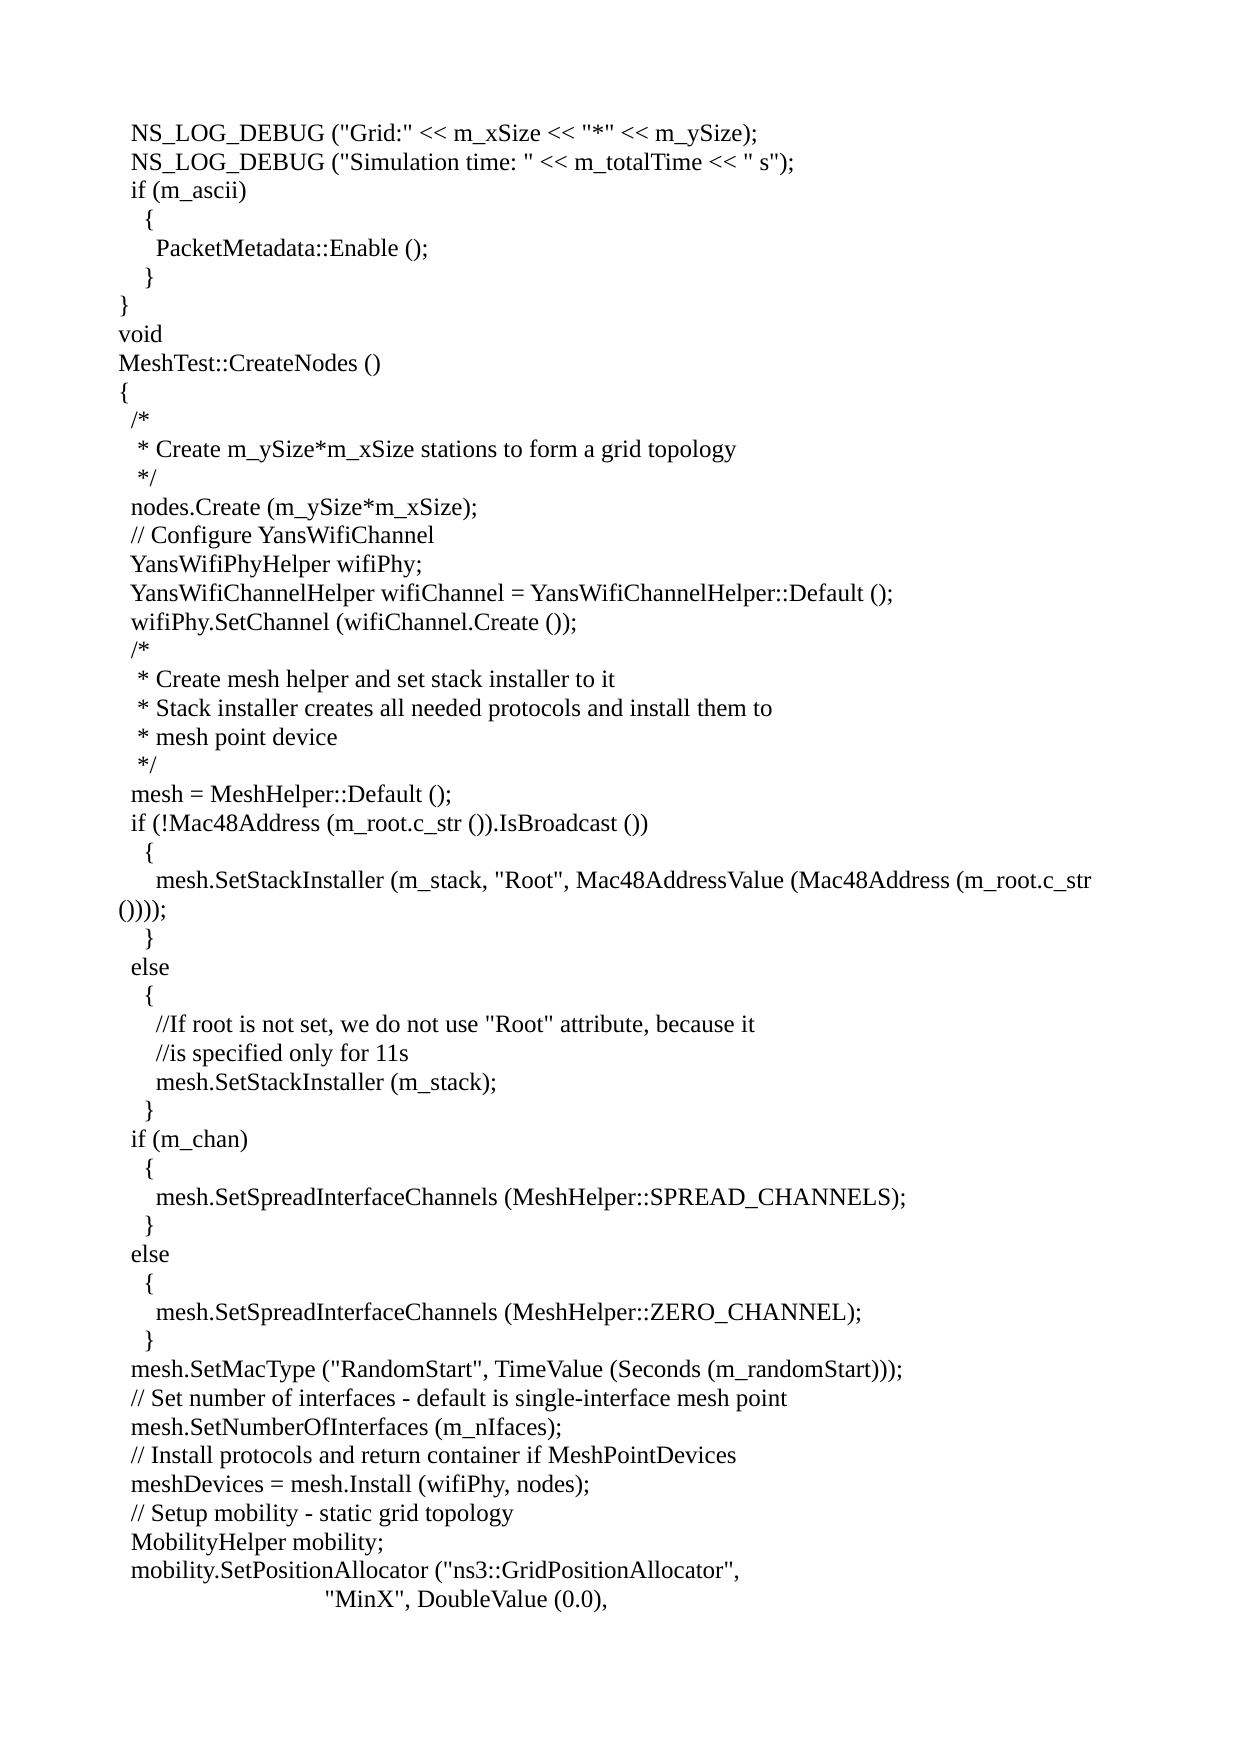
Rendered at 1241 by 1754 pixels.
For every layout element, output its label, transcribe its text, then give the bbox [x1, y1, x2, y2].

text mesh.SetStackInstaller (m_stack, "Root", Mac48AddressValue (Mac48Address (m_root.c_str ()))); [118, 866, 1122, 923]
text YansWifiPhyHelper wifiPhy; [118, 549, 1122, 578]
text "MinX", DoubleValue (0.0), [118, 1584, 1122, 1613]
text YansWifiChannelHelper wifiChannel = YansWifiChannelHelper::Default (); [118, 578, 1122, 607]
text { [118, 1268, 1122, 1297]
text * Stack installer creates all needed protocols and install them to [118, 693, 1122, 722]
text * mesh point device [118, 722, 1122, 751]
text { [118, 1153, 1122, 1182]
text NS_LOG_DEBUG ("Simulation time: " << m_totalTime << " s"); [118, 147, 1122, 176]
text } [118, 1326, 1122, 1354]
text } [118, 1211, 1122, 1239]
text //is specified only for 11s [118, 1038, 1122, 1067]
text //If root is not set, we do not use "Root" attribute, because it [118, 1009, 1122, 1038]
text // Setup mobility - static grid topology [118, 1498, 1122, 1527]
text PacketMetadata::Enable (); [118, 233, 1122, 262]
text mesh.SetSpreadInterfaceChannels (MeshHelper::SPREAD_CHANNELS); [118, 1182, 1122, 1211]
text // Configure YansWifiChannel [118, 521, 1122, 549]
text meshDevices = mesh.Install (wifiPhy, nodes); [118, 1469, 1122, 1498]
text nodes.Create (m_ySize*m_xSize); [118, 492, 1122, 521]
text * Create m_ySize*m_xSize stations to form a grid topology [118, 434, 1122, 463]
text { [118, 377, 1122, 406]
text mesh.SetNumberOfInterfaces (m_nIfaces); [118, 1412, 1122, 1441]
text else [118, 952, 1122, 981]
text } [118, 1096, 1122, 1124]
text if (m_chan) [118, 1124, 1122, 1153]
text // Set number of interfaces - default is single-interface mesh point [118, 1383, 1122, 1412]
text mobility.SetPositionAllocator ("ns3::GridPositionAllocator", [118, 1556, 1122, 1584]
text if (m_ascii) [118, 176, 1122, 204]
text { [118, 837, 1122, 866]
text MeshTest::CreateNodes () [118, 348, 1122, 377]
text mesh.SetSpreadInterfaceChannels (MeshHelper::ZERO_CHANNEL); [118, 1297, 1122, 1326]
text wifiPhy.SetChannel (wifiChannel.Create ()); [118, 607, 1122, 636]
text } [118, 291, 1122, 319]
text */ [118, 463, 1122, 492]
text MobilityHelper mobility; [118, 1527, 1122, 1556]
text { [118, 204, 1122, 233]
text */ [118, 751, 1122, 779]
text NS_LOG_DEBUG ("Grid:" << m_xSize << "*" << m_ySize); [118, 118, 1122, 147]
text /* [118, 406, 1122, 434]
text * Create mesh helper and set stack installer to it [118, 664, 1122, 693]
text // Install protocols and return container if MeshPointDevices [118, 1441, 1122, 1469]
text mesh = MeshHelper::Default (); [118, 779, 1122, 808]
text } [118, 923, 1122, 952]
text /* [118, 636, 1122, 664]
text mesh.SetMacType ("RandomStart", TimeValue (Seconds (m_randomStart))); [118, 1354, 1122, 1383]
text void [118, 319, 1122, 348]
text } [118, 262, 1122, 291]
text else [118, 1239, 1122, 1268]
text if (!Mac48Address (m_root.c_str ()).IsBroadcast ()) [118, 808, 1122, 837]
text mesh.SetStackInstaller (m_stack); [118, 1067, 1122, 1096]
text { [118, 981, 1122, 1009]
